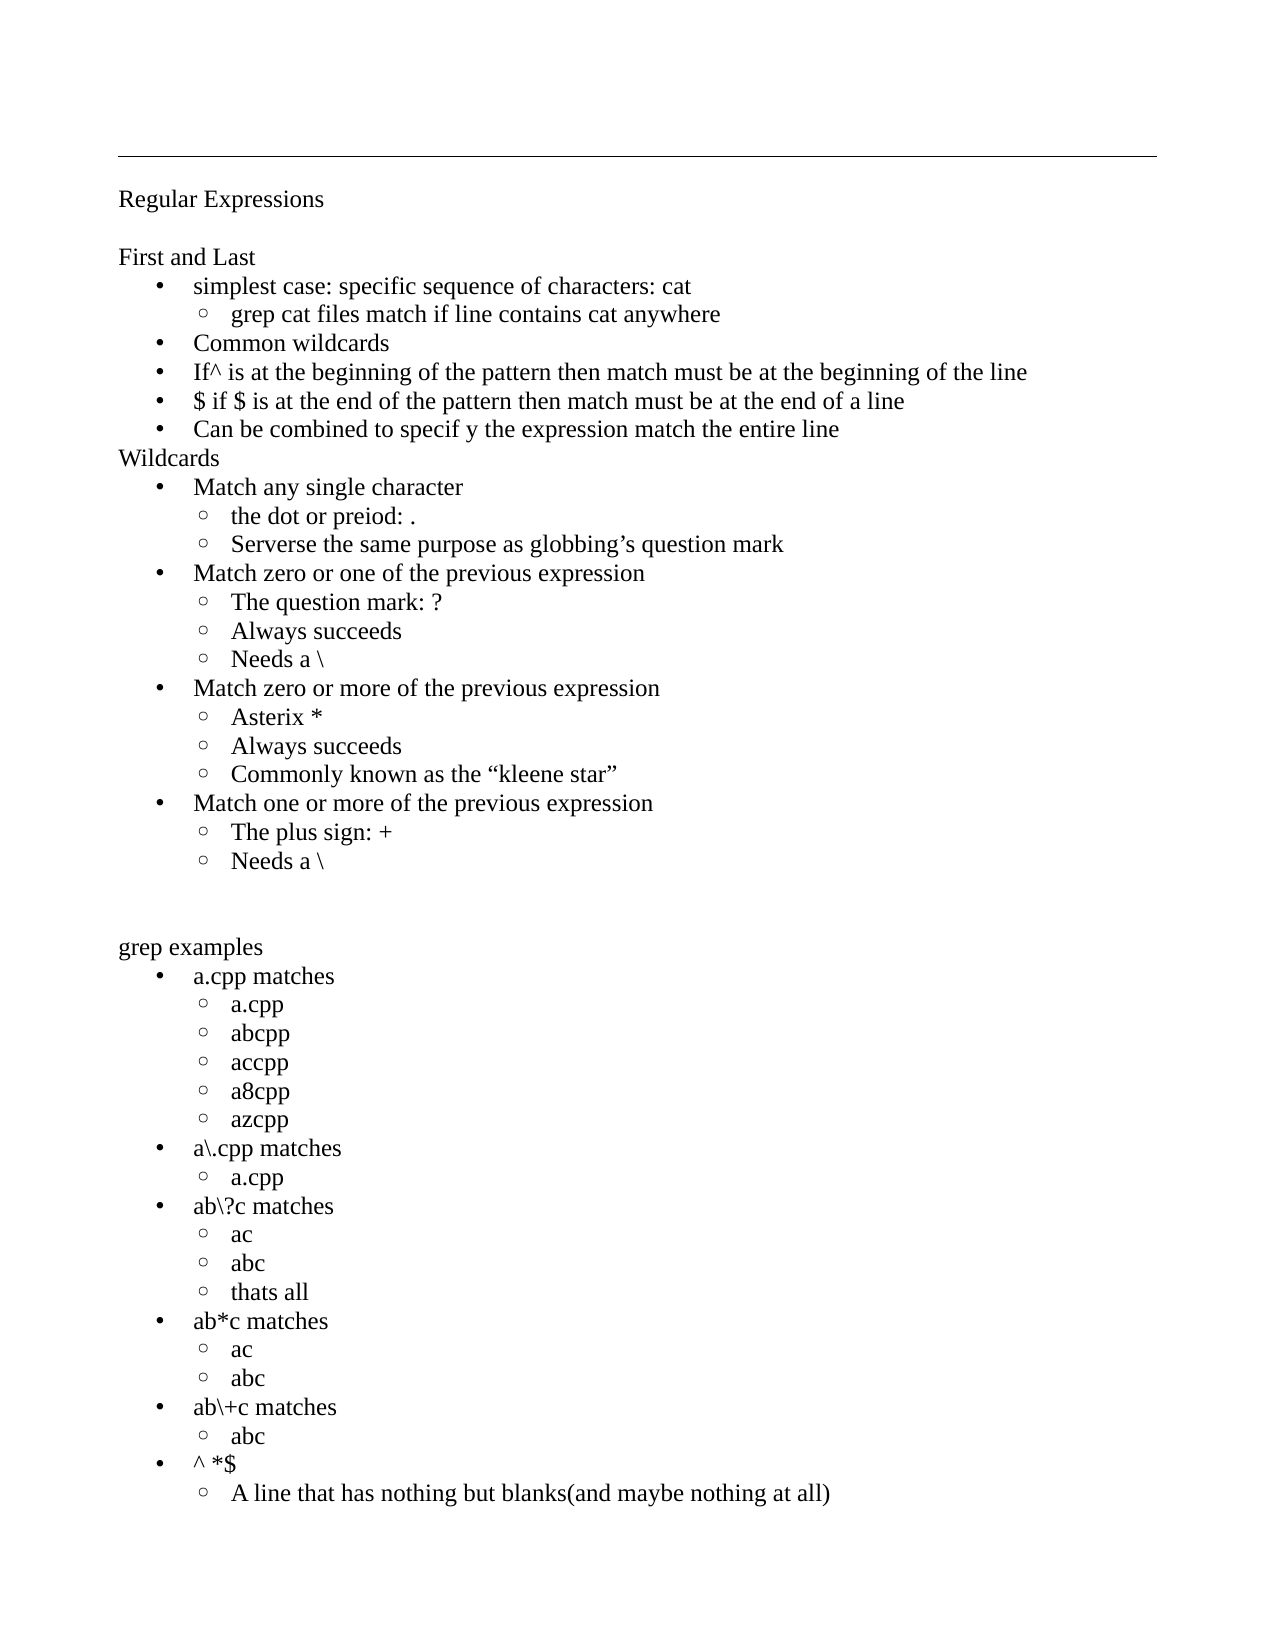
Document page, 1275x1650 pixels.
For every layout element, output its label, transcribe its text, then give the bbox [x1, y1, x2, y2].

text Regular Expressions [118, 184, 1157, 213]
list simplest case: specific sequence of characters: cat [156, 271, 1157, 299]
list ^ *$ [156, 1449, 1157, 1478]
list Needs a \ [193, 644, 1157, 673]
list ab\+c matches [156, 1392, 1157, 1421]
list abc [193, 1363, 1157, 1392]
list abc [193, 1421, 1157, 1449]
list The plus sign: + [193, 817, 1157, 846]
list Serverse the same purpose as globbing’s question mark [193, 529, 1157, 558]
list abc [193, 1248, 1157, 1277]
list Common wildcards [156, 328, 1157, 357]
list ab\?c matches [156, 1191, 1157, 1219]
list a\.cpp matches [156, 1133, 1157, 1162]
text First and Last [118, 242, 1157, 271]
list ac [193, 1334, 1157, 1363]
list a.cpp matches [156, 961, 1157, 989]
list azcpp [193, 1104, 1157, 1133]
list Needs a \ [193, 846, 1157, 874]
list Match zero or more of the previous expression [156, 673, 1157, 702]
list accpp [193, 1047, 1157, 1076]
list The question mark: ? [193, 587, 1157, 616]
list a.cpp [193, 1162, 1157, 1191]
list Always succeeds [193, 616, 1157, 644]
list $ if $ is at the end of the pattern then match must be at the end of a line [156, 386, 1157, 414]
list If^ is at the beginning of the pattern then match must be at the beginning of the line [156, 357, 1157, 386]
list Always succeeds [193, 731, 1157, 759]
list ac [193, 1219, 1157, 1248]
list Commonly known as the “kleene star” [193, 759, 1157, 788]
list Asterix * [193, 702, 1157, 731]
list ab*c matches [156, 1306, 1157, 1334]
list grep cat files match if line contains cat anywhere [193, 299, 1157, 328]
list Match zero or one of the previous expression [156, 558, 1157, 587]
list thats all [193, 1277, 1157, 1306]
text grep examples [118, 932, 1157, 961]
list abcpp [193, 1018, 1157, 1047]
list Match any single character [156, 472, 1157, 501]
list the dot or preiod: . [193, 501, 1157, 529]
list A line that has nothing but blanks(and maybe nothing at all) [193, 1478, 1157, 1507]
list a8cpp [193, 1076, 1157, 1104]
list a.cpp [193, 989, 1157, 1018]
list Can be combined to specif y the expression match the entire line [156, 414, 1157, 443]
text Wildcards [118, 443, 1157, 472]
list Match one or more of the previous expression [156, 788, 1157, 817]
